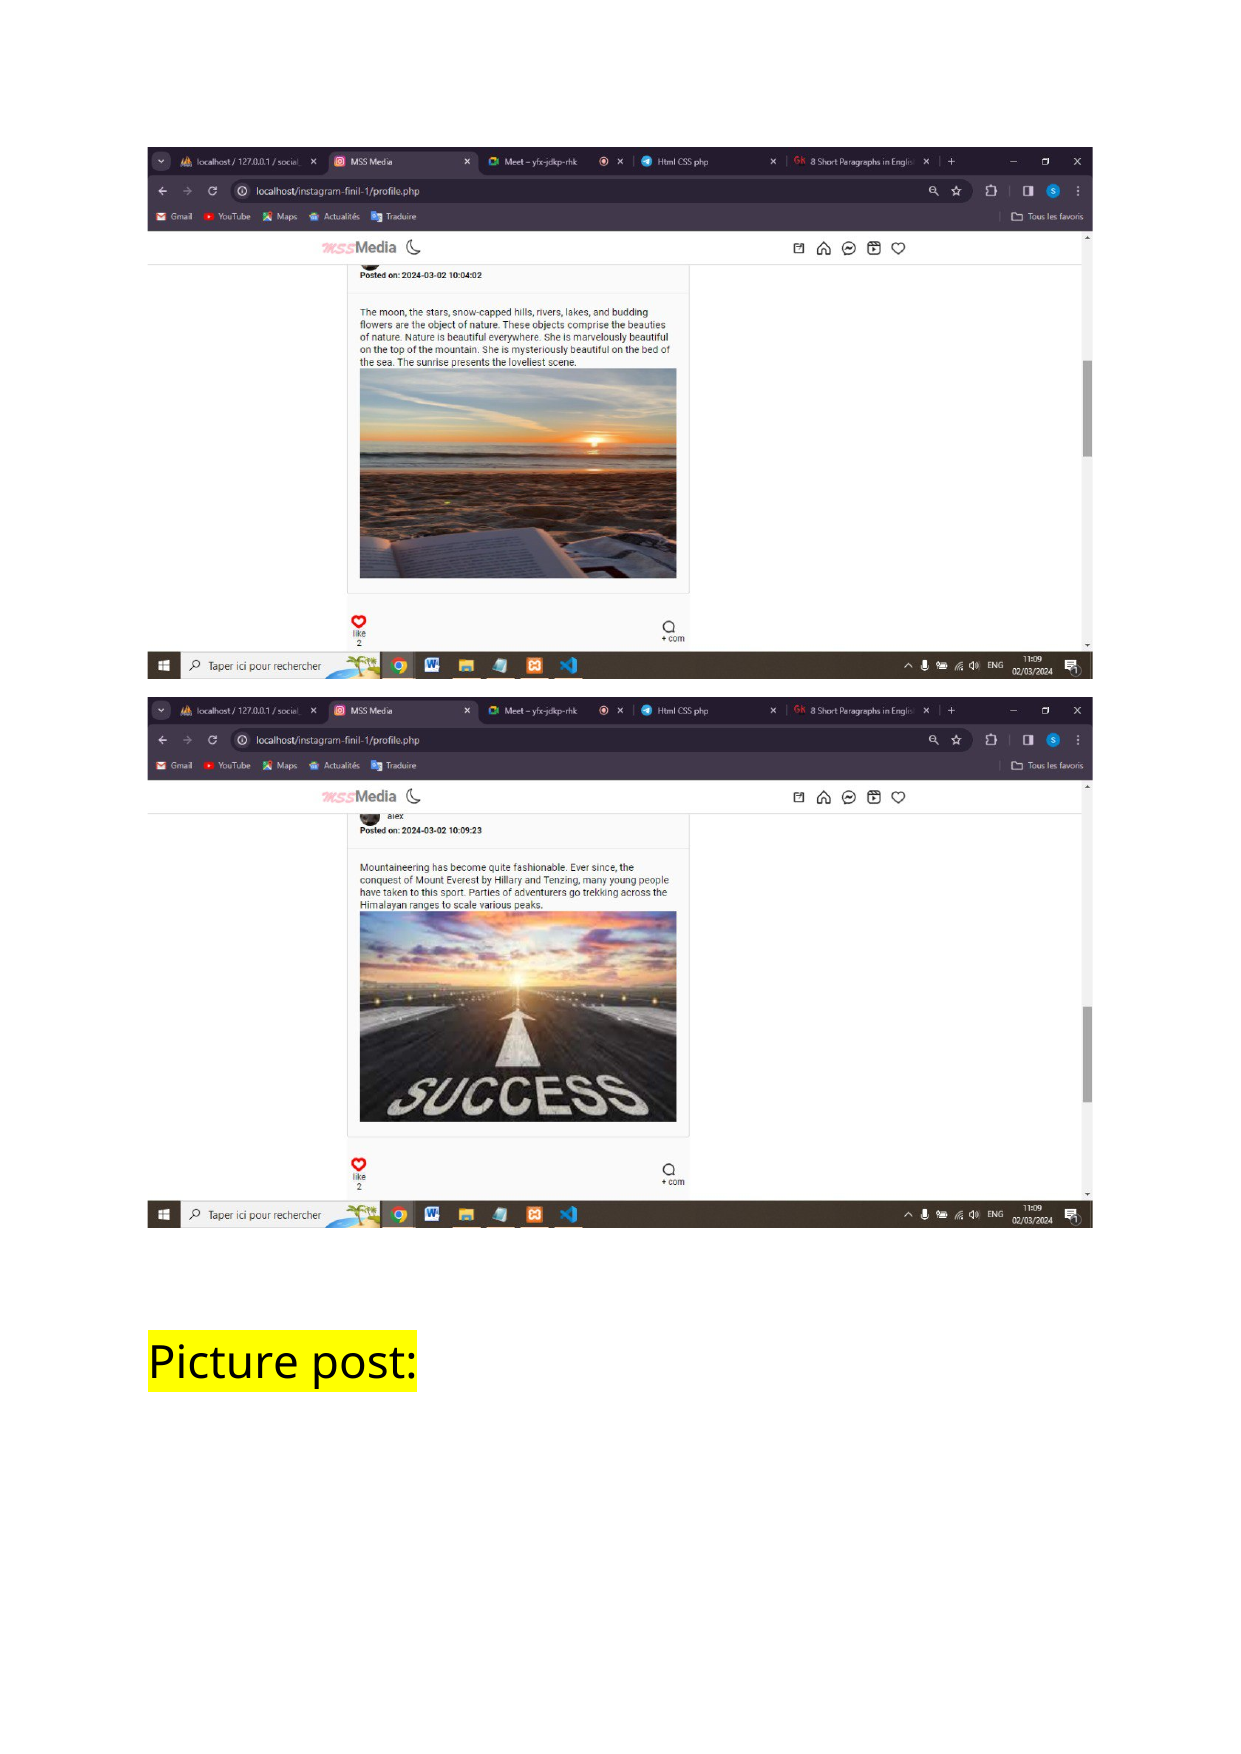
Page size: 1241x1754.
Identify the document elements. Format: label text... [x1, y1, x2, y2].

text Picture post: [148, 1330, 1093, 1392]
